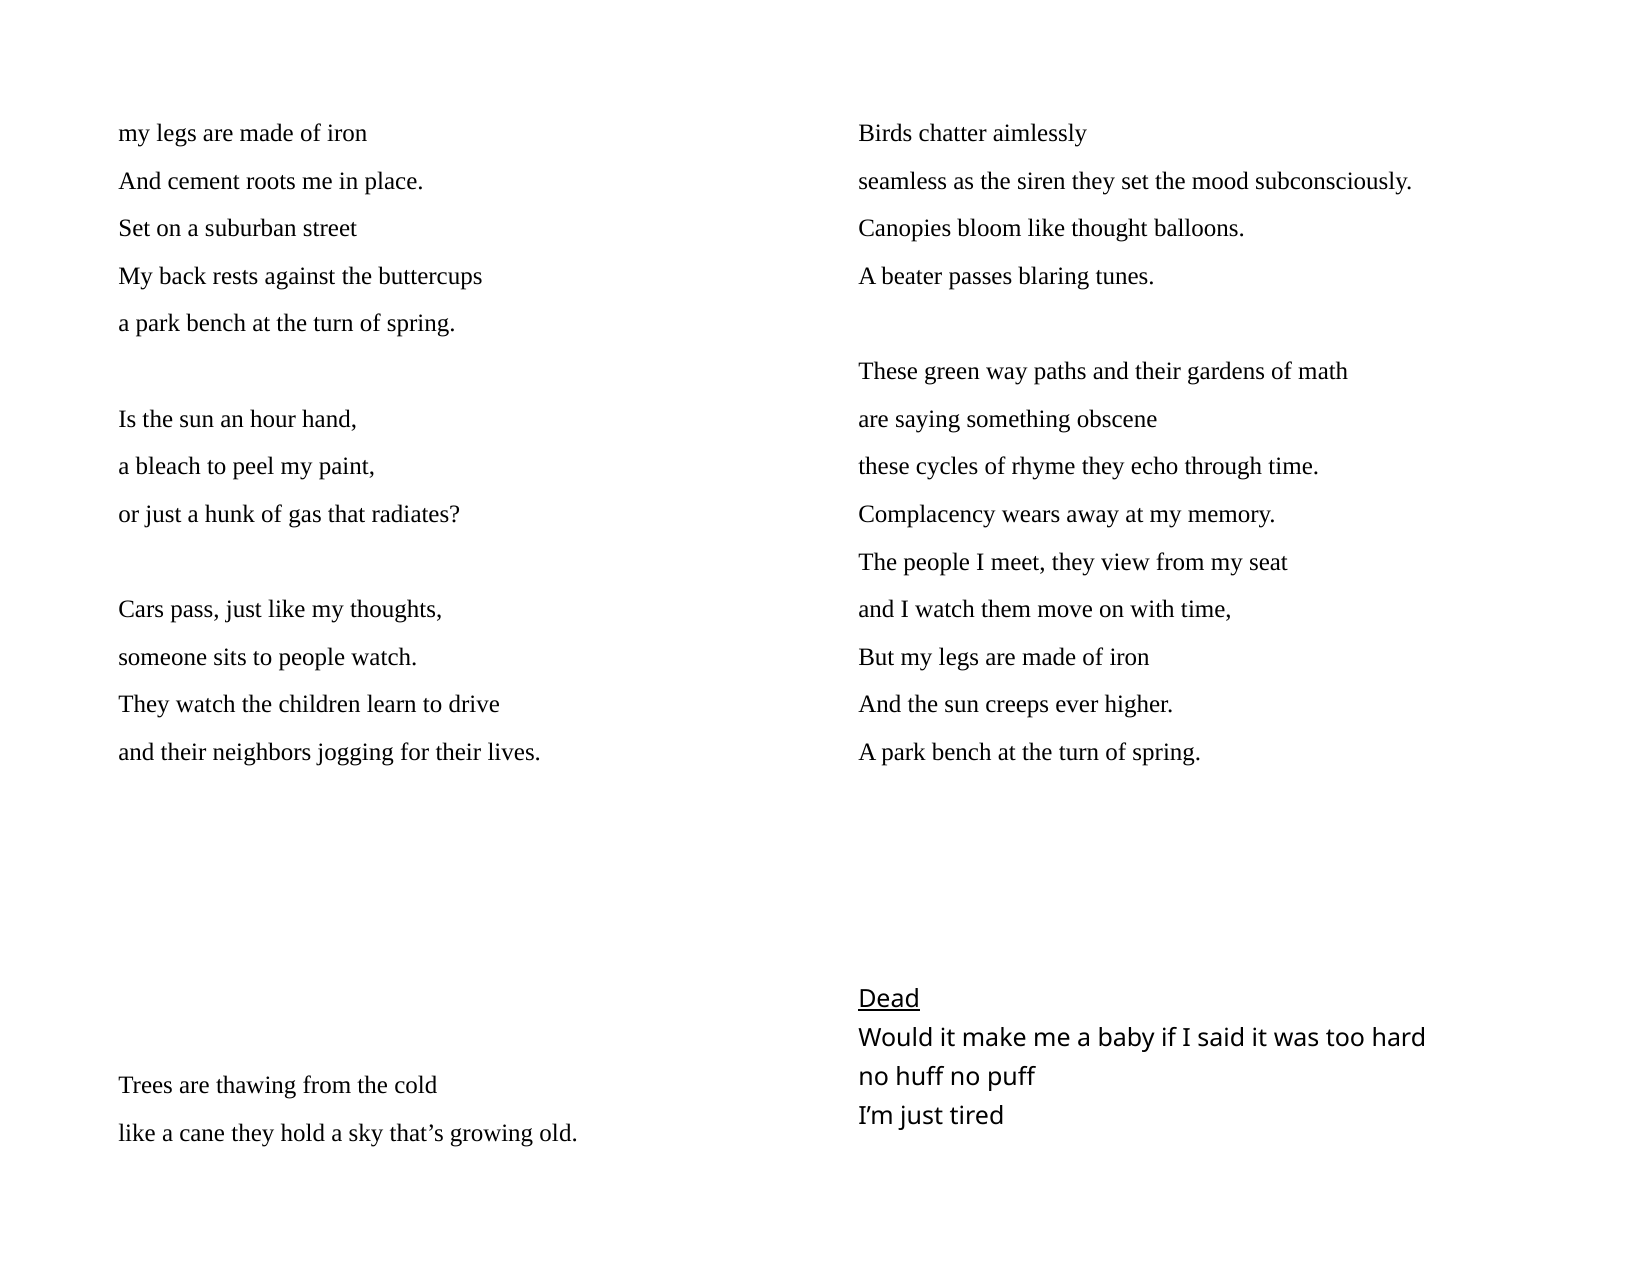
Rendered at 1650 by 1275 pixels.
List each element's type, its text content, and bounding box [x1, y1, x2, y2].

text Canopies bloom like thought balloons. [858, 213, 1532, 242]
text A park bench at the turn of spring. [858, 737, 1532, 766]
text Trees are thawing from the cold [118, 1070, 792, 1099]
text these cycles of rhyme they echo through time. [858, 451, 1532, 480]
text and their neighbors jogging for their lives. [118, 737, 792, 766]
text or just a hunk of gas that radiates? [118, 499, 792, 528]
text I’m just tired [858, 1098, 1532, 1132]
text But my legs are made of iron [858, 642, 1532, 671]
text Cars pass, just like my thoughts, [118, 594, 792, 623]
text Complacency wears away at my memory. [858, 499, 1532, 528]
text are saying something obscene [858, 404, 1532, 432]
text These green way paths and their gardens of math [858, 356, 1532, 385]
text A beater passes blaring tunes. [858, 261, 1532, 290]
text seamless as the siren they set the mood subconsciously. [858, 166, 1532, 194]
text The people I meet, they view from my seat [858, 547, 1532, 575]
text Would it make me a baby if I said it was too hard [858, 1019, 1532, 1054]
text My back rests against the buttercups [118, 261, 792, 290]
text Set on a suburban street [118, 213, 792, 242]
text someone sits to people watch. [118, 642, 792, 671]
text Dead [858, 980, 1532, 1014]
text a park bench at the turn of spring. [118, 308, 792, 337]
text my legs are made of iron [118, 118, 792, 147]
text Birds chatter aimlessly [858, 118, 1532, 147]
text And the sun creeps ever higher. [858, 689, 1532, 718]
text Is the sun an hour hand, [118, 404, 792, 432]
text And cement roots me in place. [118, 166, 792, 194]
text a bleach to peel my paint, [118, 451, 792, 480]
text no huff no puff [858, 1059, 1532, 1093]
text and I watch them move on with time, [858, 594, 1532, 623]
text They watch the children learn to drive [118, 689, 792, 718]
text like a cane they hold a sky that’s growing old. [118, 1118, 792, 1147]
